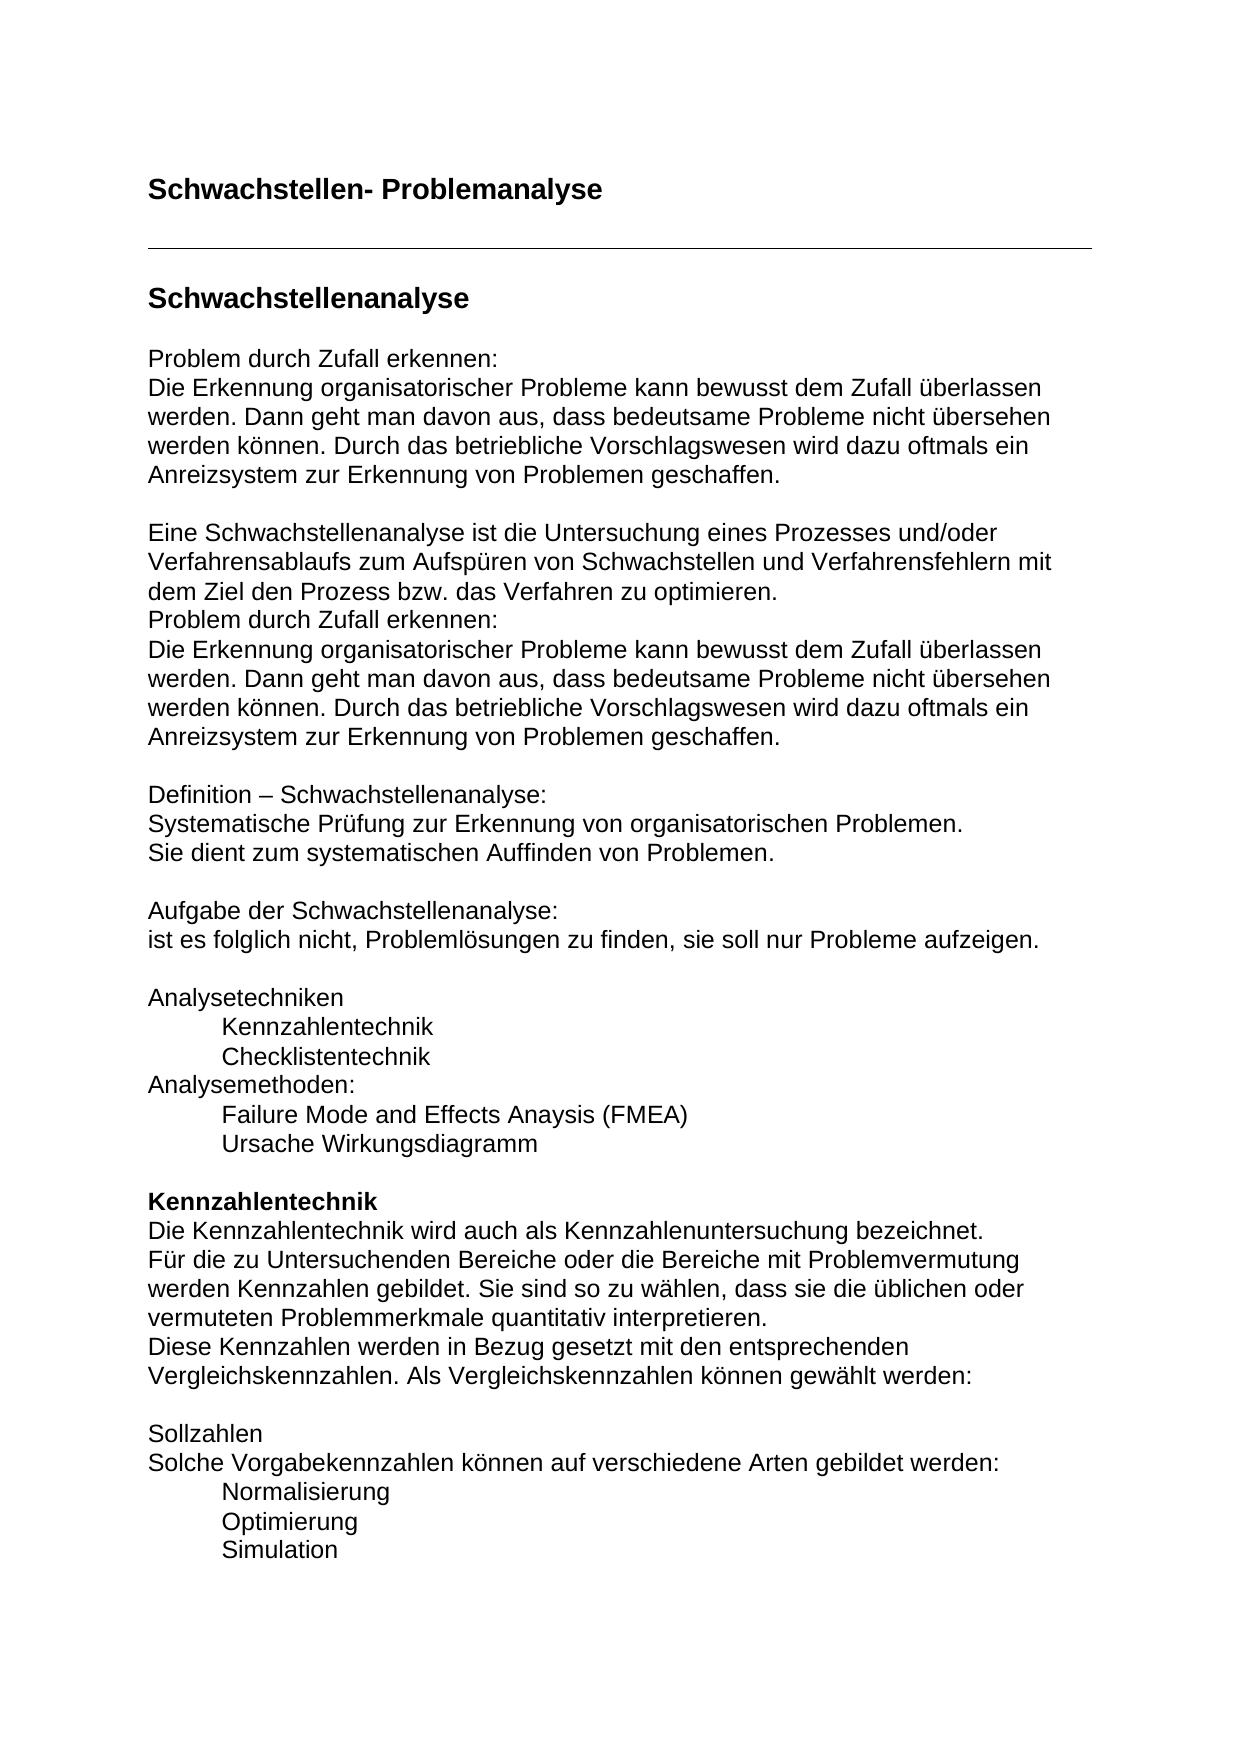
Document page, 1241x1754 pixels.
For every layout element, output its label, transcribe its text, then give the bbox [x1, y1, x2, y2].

text Analysetechniken [148, 983, 1092, 1012]
text Sie dient zum systematischen Auffinden von Problemen. [148, 838, 1092, 867]
text Optimierung [148, 1506, 1092, 1535]
text Schwachstellenanalyse [148, 281, 1092, 315]
text Normalisierung [148, 1477, 1092, 1506]
text Diese Kennzahlen werden in Bezug gesetzt mit den entsprechenden Vergleichskennzahlen. Als Vergleichskennzahlen können gewählt werden: [148, 1332, 1092, 1390]
text Aufgabe der Schwachstellenanalyse: [148, 896, 1092, 925]
text Sollzahlen [148, 1419, 1092, 1448]
text Problem durch Zufall erkennen: [148, 344, 1092, 373]
text Kennzahlentechnik [148, 1012, 1092, 1041]
text Schwachstellen- Problemanalyse [148, 172, 1092, 205]
text Systematische Prüfung zur Erkennung von organisatorischen Problemen. [148, 809, 1092, 838]
text ist es folglich nicht, Problemlösungen zu finden, sie soll nur Probleme aufzeigen. [148, 925, 1092, 954]
text Die Kennzahlentechnik wird auch als Kennzahlenuntersuchung bezeichnet. [148, 1216, 1092, 1245]
text Simulation [148, 1535, 1092, 1564]
text Ursache Wirkungsdiagramm [148, 1128, 1092, 1158]
text Für die zu Untersuchenden Bereiche oder die Bereiche mit Problemvermutung werden Kennzahlen gebildet. Sie sind so zu wählen, dass sie die üblichen oder vermuteten Problemmerkmale quantitativ interpretieren. [148, 1245, 1092, 1332]
text Checklistentechnik [148, 1041, 1092, 1070]
text Die Erkennung organisatorischer Probleme kann bewusst dem Zufall überlassen werden. Dann geht man davon aus, dass bedeutsame Probleme nicht übersehen werden können. Durch das betriebliche Vorschlagswesen wird dazu oftmals ein Anreizsystem zur Erkennung von Problemen geschaffen. [148, 634, 1092, 751]
text Die Erkennung organisatorischer Probleme kann bewusst dem Zufall überlassen werden. Dann geht man davon aus, dass bedeutsame Probleme nicht übersehen werden können. Durch das betriebliche Vorschlagswesen wird dazu oftmals ein Anreizsystem zur Erkennung von Problemen geschaffen. [148, 373, 1092, 489]
text Definition – Schwachstellenanalyse: [148, 780, 1092, 809]
text Eine Schwachstellenanalyse ist die Untersuchung eines Prozesses und/oder Verfahrensablaufs zum Aufspüren von Schwachstellen und Verfahrensfehlern mit dem Ziel den Prozess bzw. das Verfahren zu optimieren. [148, 518, 1092, 605]
text Failure Mode and Effects Anaysis (FMEA) [148, 1099, 1092, 1128]
text Solche Vorgabekennzahlen können auf verschiedene Arten gebildet werden: [148, 1448, 1092, 1477]
text Problem durch Zufall erkennen: [148, 605, 1092, 634]
text Kennzahlentechnik [148, 1187, 1092, 1216]
text Analysemethoden: [148, 1070, 1092, 1099]
